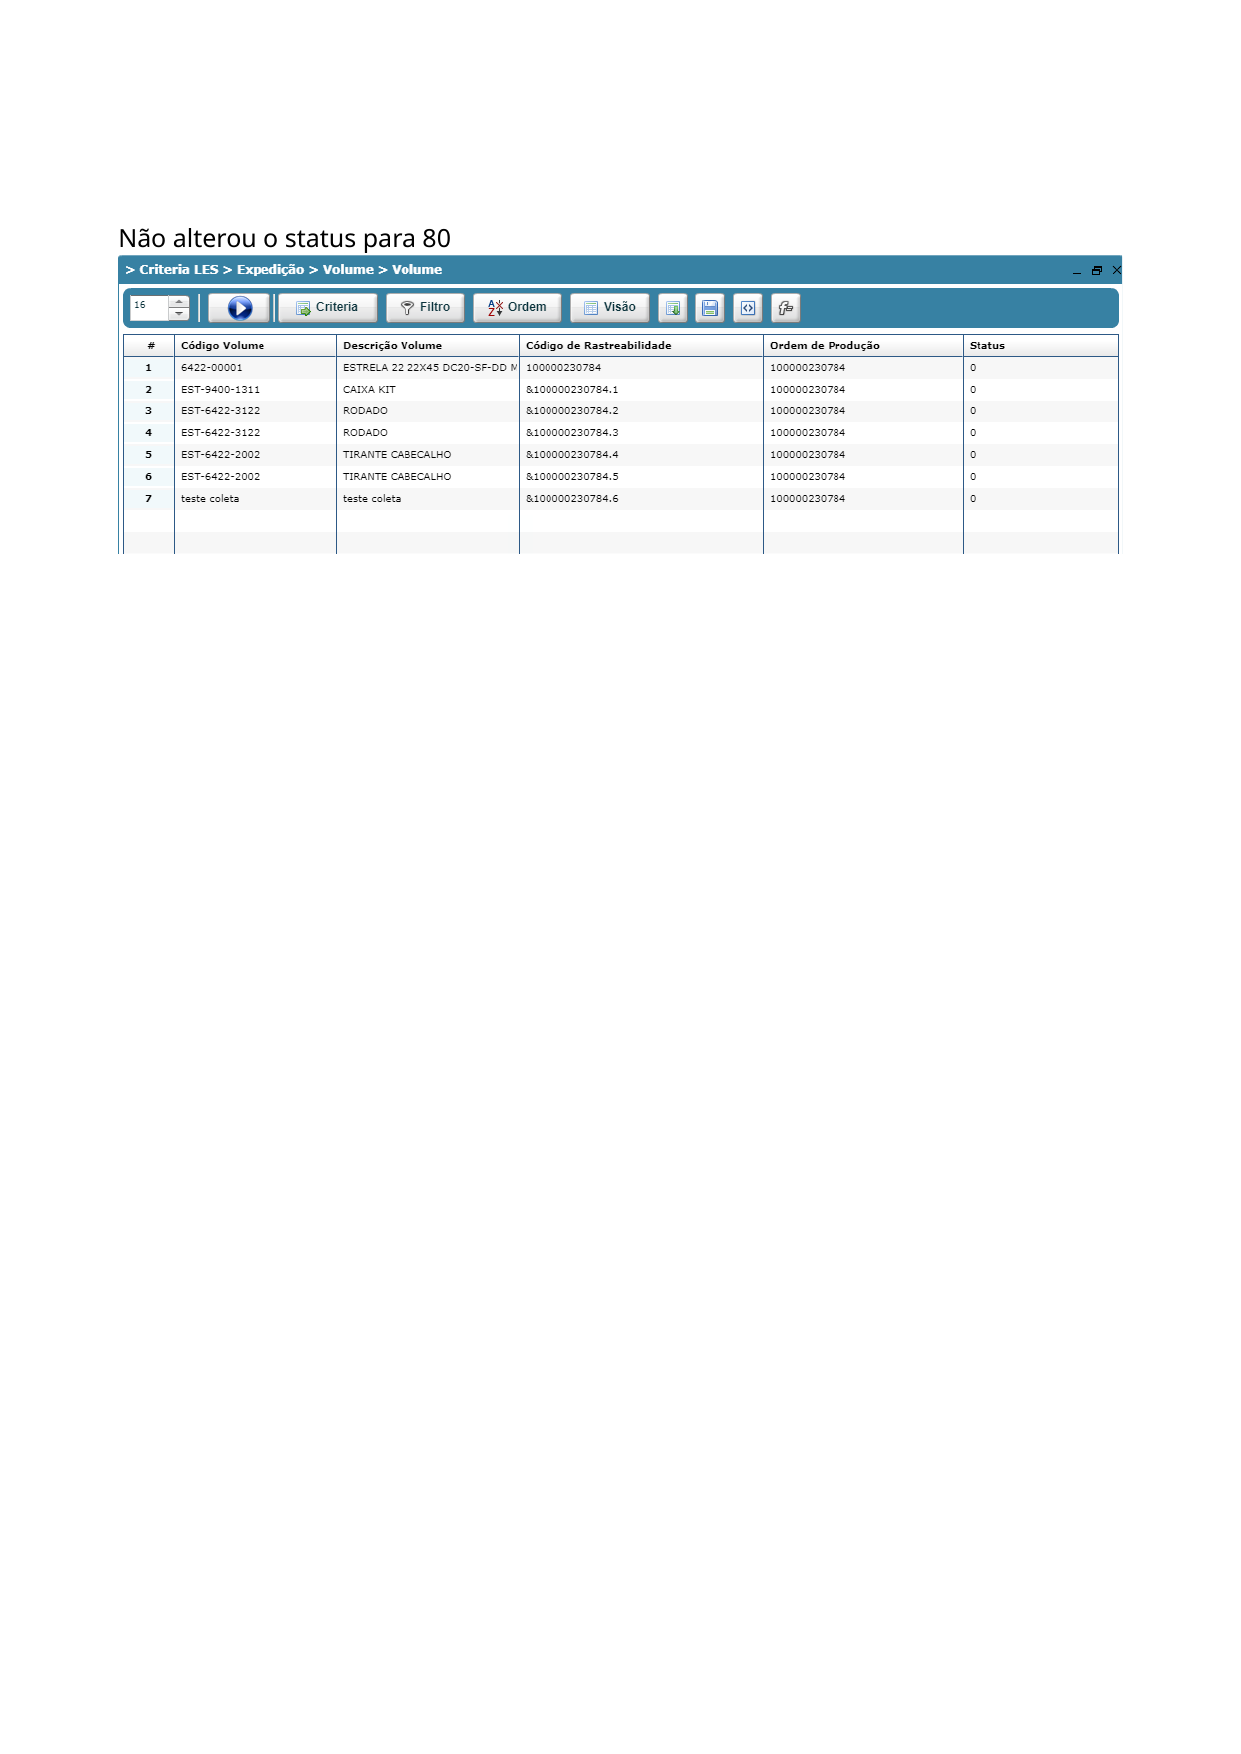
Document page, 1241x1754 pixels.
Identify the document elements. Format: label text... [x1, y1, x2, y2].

text Não alterou o status para 80 [118, 220, 1122, 254]
picture [118, 254, 1123, 554]
